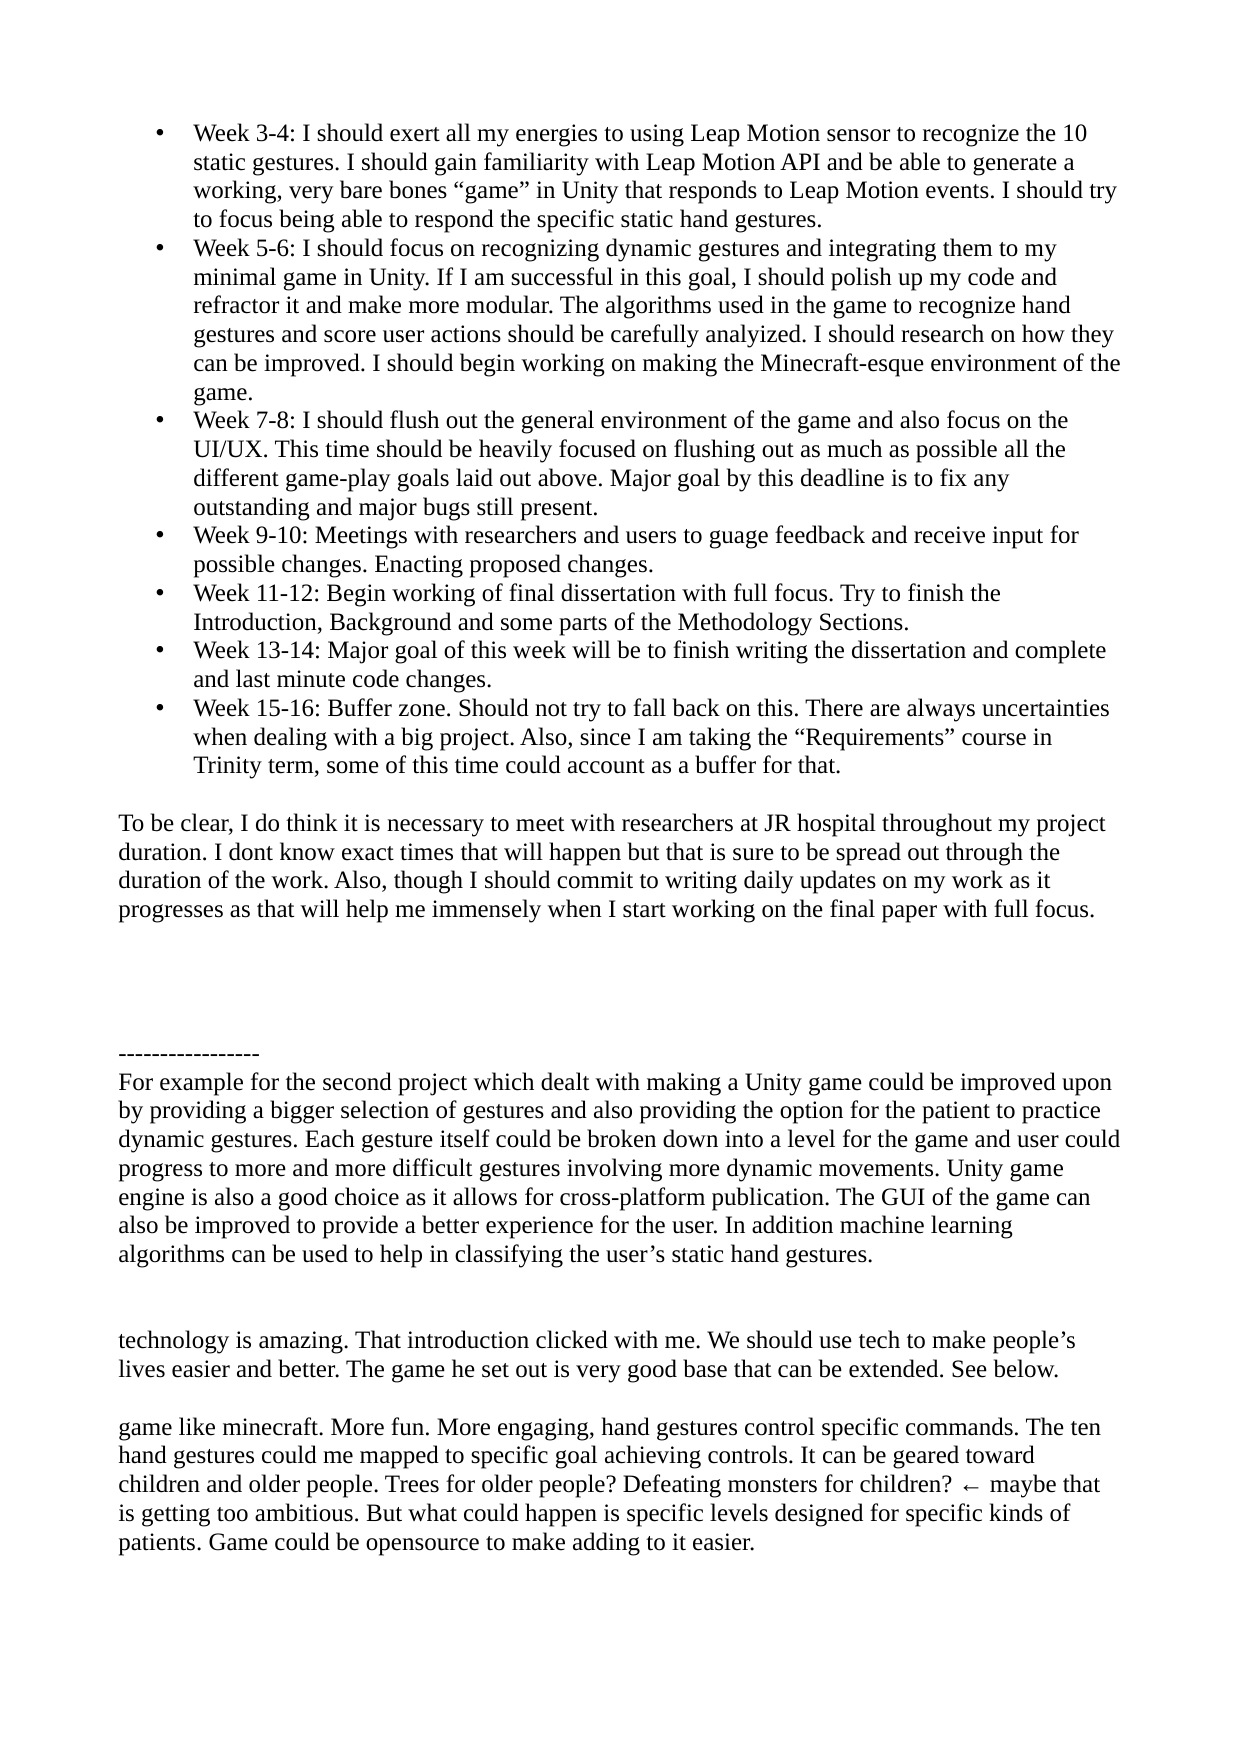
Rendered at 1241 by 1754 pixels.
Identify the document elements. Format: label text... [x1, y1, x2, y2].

list Week 13-14: Major goal of this week will be to finish writing the dissertation and complete and last minute code changes. [156, 636, 1122, 693]
list Week 11-12: Begin working of final dissertation with full focus. Try to finish the Introduction, Background and some parts of the Methodology Sections. [156, 578, 1122, 636]
text technology is amazing. That introduction clicked with me. We should use tech to make people’s lives easier and better. The game he set out is very good base that can be extended. See below. [118, 1326, 1122, 1383]
text game like minecraft. More fun. More engaging, hand gestures control specific commands. The ten hand gestures could me mapped to specific goal achieving controls. It can be geared toward children and older people. Trees for older people? Defeating monsters for children? ← maybe that is getting too ambitious. But what could happen is specific levels designed for specific kinds of patients. Game could be opensource to make adding to it easier. [118, 1412, 1122, 1556]
text ----------------- [118, 1038, 1122, 1067]
text For example for the second project which dealt with making a Unity game could be improved upon by providing a bigger selection of gestures and also providing the option for the patient to practice dynamic gestures. Each gesture itself could be broken down into a level for the game and user could progress to more and more difficult gestures involving more dynamic movements. Unity game engine is also a good choice as it allows for cross-platform publication. The GUI of the game can also be improved to provide a better experience for the user. In addition machine learning algorithms can be used to help in classifying the user’s static hand gestures. [118, 1067, 1122, 1268]
list Week 9-10: Meetings with researchers and users to guage feedback and receive input for possible changes. Enacting proposed changes. [156, 521, 1122, 578]
list Week 5-6: I should focus on recognizing dynamic gestures and integrating them to my minimal game in Unity. If I am successful in this goal, I should polish up my code and refractor it and make more modular. The algorithms used in the game to recognize hand gestures and score user actions should be carefully analyized. I should research on how they can be improved. I should begin working on making the Minecraft-esque environment of the game. [156, 233, 1122, 406]
list Week 3-4: I should exert all my energies to using Leap Motion sensor to recognize the 10 static gestures. I should gain familiarity with Leap Motion API and be able to generate a working, very bare bones “game” in Unity that responds to Leap Motion events. I should try to focus being able to respond the specific static hand gestures. [156, 118, 1122, 233]
text To be clear, I do think it is necessary to meet with researchers at JR hospital throughout my project duration. I dont know exact times that will happen but that is sure to be spread out through the duration of the work. Also, though I should commit to writing daily updates on my work as it progresses as that will help me immensely when I start working on the final paper with full focus. [118, 808, 1122, 923]
list Week 15-16: Buffer zone. Should not try to fall back on this. There are always uncertainties when dealing with a big project. Also, since I am taking the “Requirements” course in Trinity term, some of this time could account as a buffer for that. [156, 693, 1122, 779]
list Week 7-8: I should flush out the general environment of the game and also focus on the UI/UX. This time should be heavily focused on flushing out as much as possible all the different game-play goals laid out above. Major goal by this deadline is to fix any outstanding and major bugs still present. [156, 406, 1122, 521]
